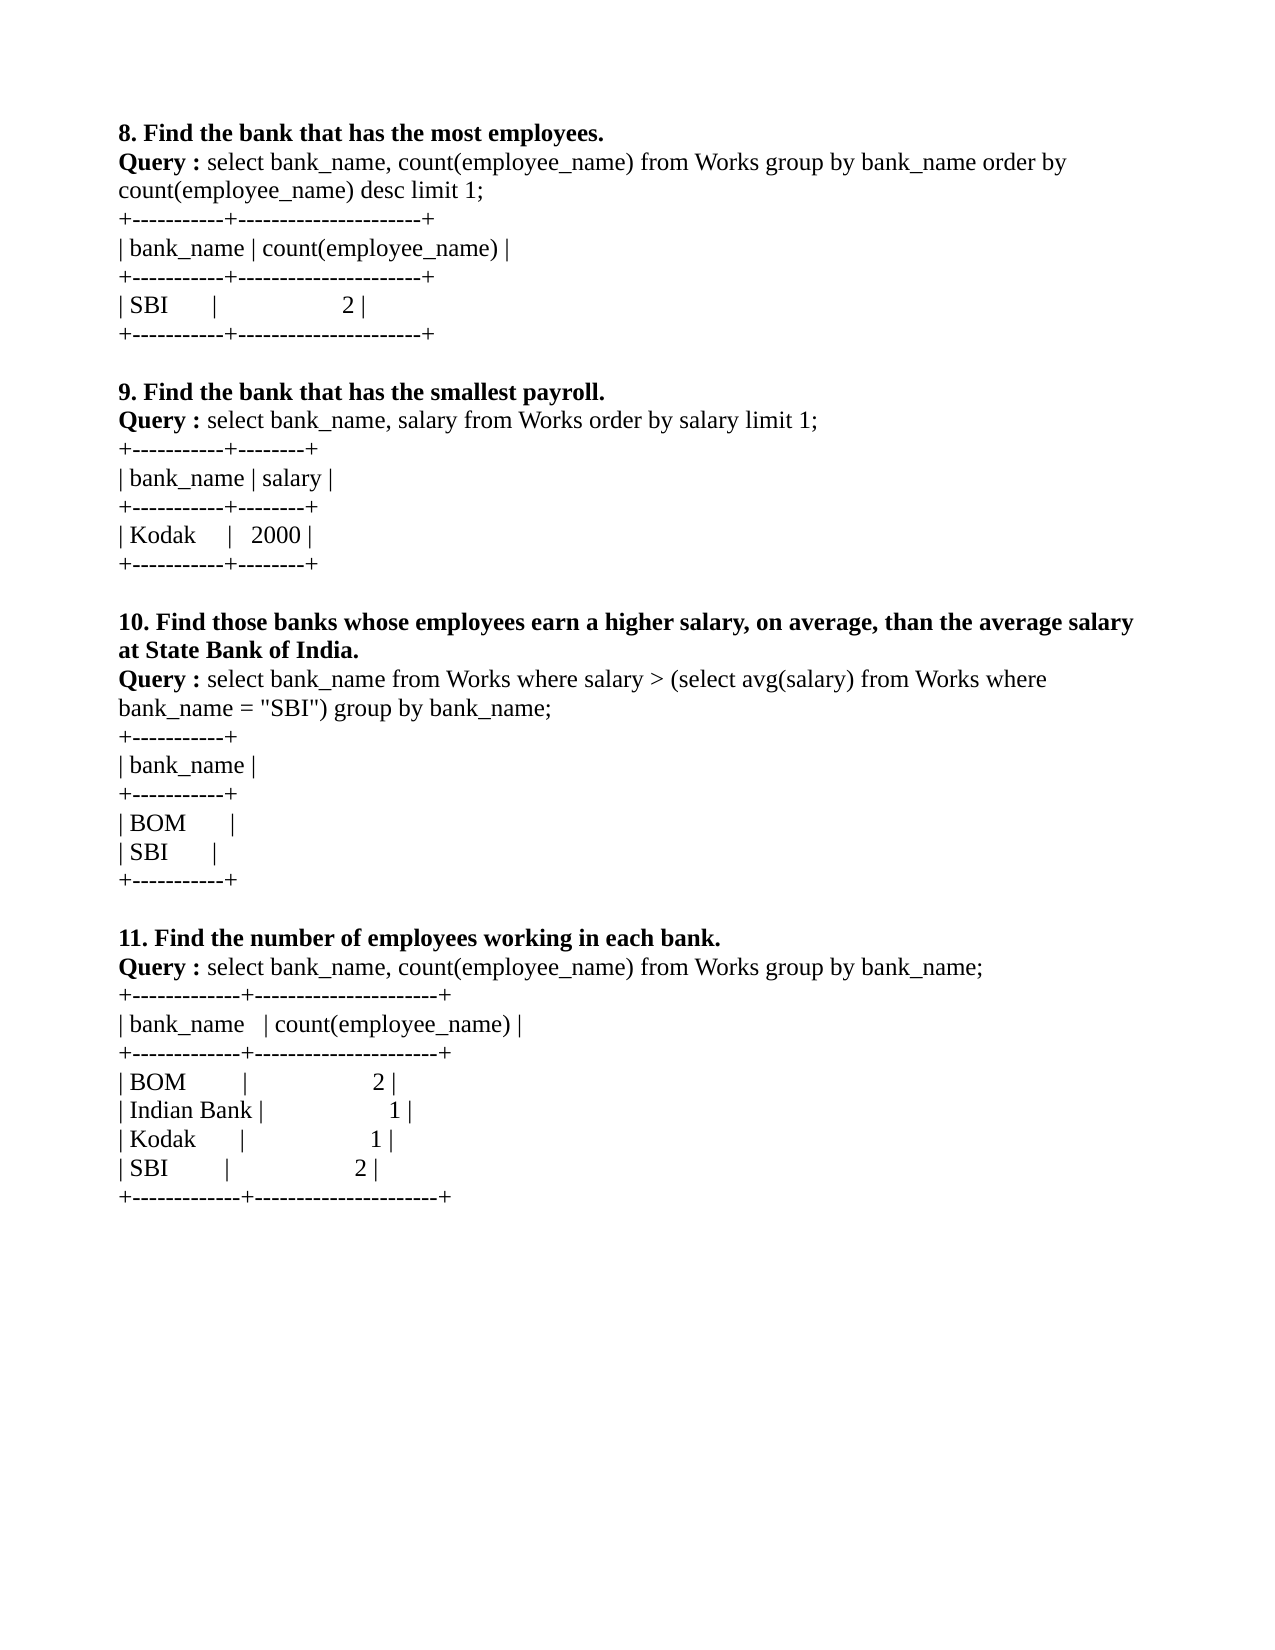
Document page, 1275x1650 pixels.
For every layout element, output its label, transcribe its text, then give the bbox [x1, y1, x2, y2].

text Query : select bank_name, count(employee_name) from Works group by bank_name order by count(employee_name) desc limit 1; [118, 147, 1157, 204]
text +-----------+--------+ [118, 492, 1157, 521]
text 9. Find the bank that has the smallest payroll. [118, 377, 1157, 406]
text +-----------+ [118, 722, 1157, 751]
text Query : select bank_name from Works where salary > (select avg(salary) from Works where bank_name = "SBI") group by bank_name; [118, 664, 1157, 722]
text +-----------+----------------------+ [118, 319, 1157, 348]
text 8. Find the bank that has the most employees. [118, 118, 1157, 147]
text | bank_name | count(employee_name) | [118, 233, 1157, 262]
text | BOM | 2 | [118, 1067, 1157, 1096]
text Query : select bank_name, salary from Works order by salary limit 1; [118, 406, 1157, 434]
text +-------------+----------------------+ [118, 1038, 1157, 1067]
text 10. Find those banks whose employees earn a higher salary, on average, than the average salary at State Bank of India. [118, 607, 1157, 664]
text Query : select bank_name, count(employee_name) from Works group by bank_name; [118, 952, 1157, 981]
text | SBI | 2 | [118, 291, 1157, 319]
text +-----------+----------------------+ [118, 204, 1157, 233]
text | Kodak | 1 | [118, 1124, 1157, 1153]
text +-------------+----------------------+ [118, 981, 1157, 1009]
text +-----------+--------+ [118, 549, 1157, 578]
text +-----------+ [118, 779, 1157, 808]
text | SBI | [118, 837, 1157, 866]
text | bank_name | count(employee_name) | [118, 1009, 1157, 1038]
text +-------------+----------------------+ [118, 1182, 1157, 1211]
text | Kodak | 2000 | [118, 521, 1157, 549]
text +-----------+--------+ [118, 434, 1157, 463]
text | SBI | 2 | [118, 1153, 1157, 1182]
text | BOM | [118, 808, 1157, 837]
text | bank_name | [118, 751, 1157, 779]
text | bank_name | salary | [118, 463, 1157, 492]
text +-----------+----------------------+ [118, 262, 1157, 291]
text 11. Find the number of employees working in each bank. [118, 923, 1157, 952]
text | Indian Bank | 1 | [118, 1096, 1157, 1124]
text +-----------+ [118, 866, 1157, 894]
